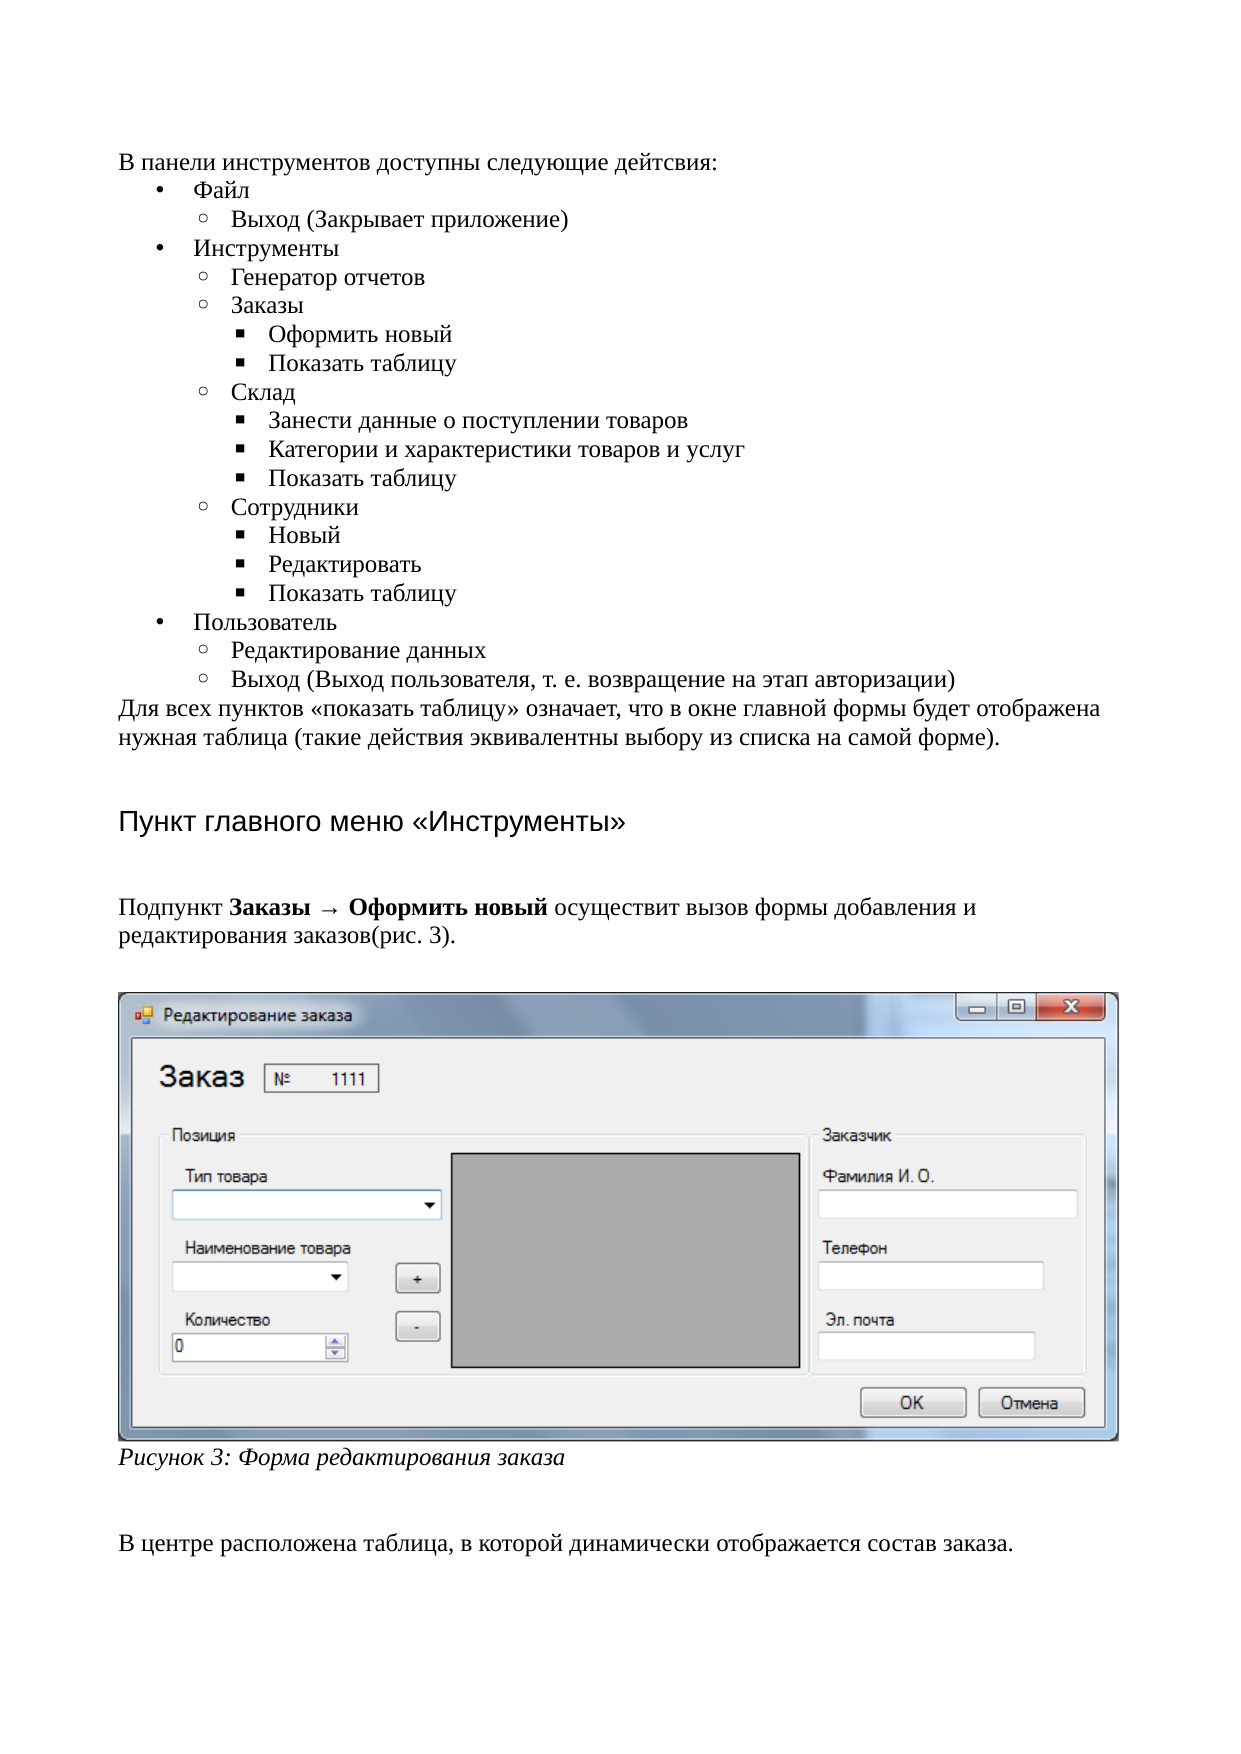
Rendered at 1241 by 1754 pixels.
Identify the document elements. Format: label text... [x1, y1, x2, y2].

list Занести данные о поступлении товаров [231, 406, 1122, 434]
list Файл [156, 176, 1122, 204]
list Склад [193, 377, 1122, 406]
list Выход (Закрывает приложение) [193, 204, 1122, 233]
text Подпункт Заказы → Оформить новый осуществит вызов формы добавления и редактирования заказов(рис. 3). [118, 892, 1122, 949]
list Категории и характеристики товаров и услуг [231, 434, 1122, 463]
text Рисунок 3: Форма редактирования заказа [118, 1443, 1122, 1471]
list Показать таблицу [231, 463, 1122, 492]
subtitle Пункт главного меню «Инструменты» [118, 804, 1122, 838]
text В панели инструментов доступны следующие дейтсвия: [118, 147, 1122, 176]
list Новый [231, 521, 1122, 549]
list Инструменты [156, 233, 1122, 262]
list Заказы [193, 291, 1122, 319]
list Показать таблицу [231, 348, 1122, 377]
list Редактирование данных [193, 636, 1122, 664]
text Для всех пунктов «показать таблицу» означает, что в окне главной формы будет отображена нужная таблица (такие действия эквивалентны выбору из списка на самой форме). [118, 693, 1122, 751]
list Пользователь [156, 607, 1122, 636]
list Показать таблицу [231, 578, 1122, 607]
list Оформить новый [231, 319, 1122, 348]
list Сотрудники [193, 492, 1122, 521]
list Выход (Выход пользователя, т. е. возвращение на этап авторизации) [193, 664, 1122, 693]
picture [118, 992, 1122, 1443]
text В центре расположена таблица, в которой динамически отображается состав заказа. [118, 1528, 1122, 1557]
list Редактировать [231, 549, 1122, 578]
list Генератор отчетов [193, 262, 1122, 291]
